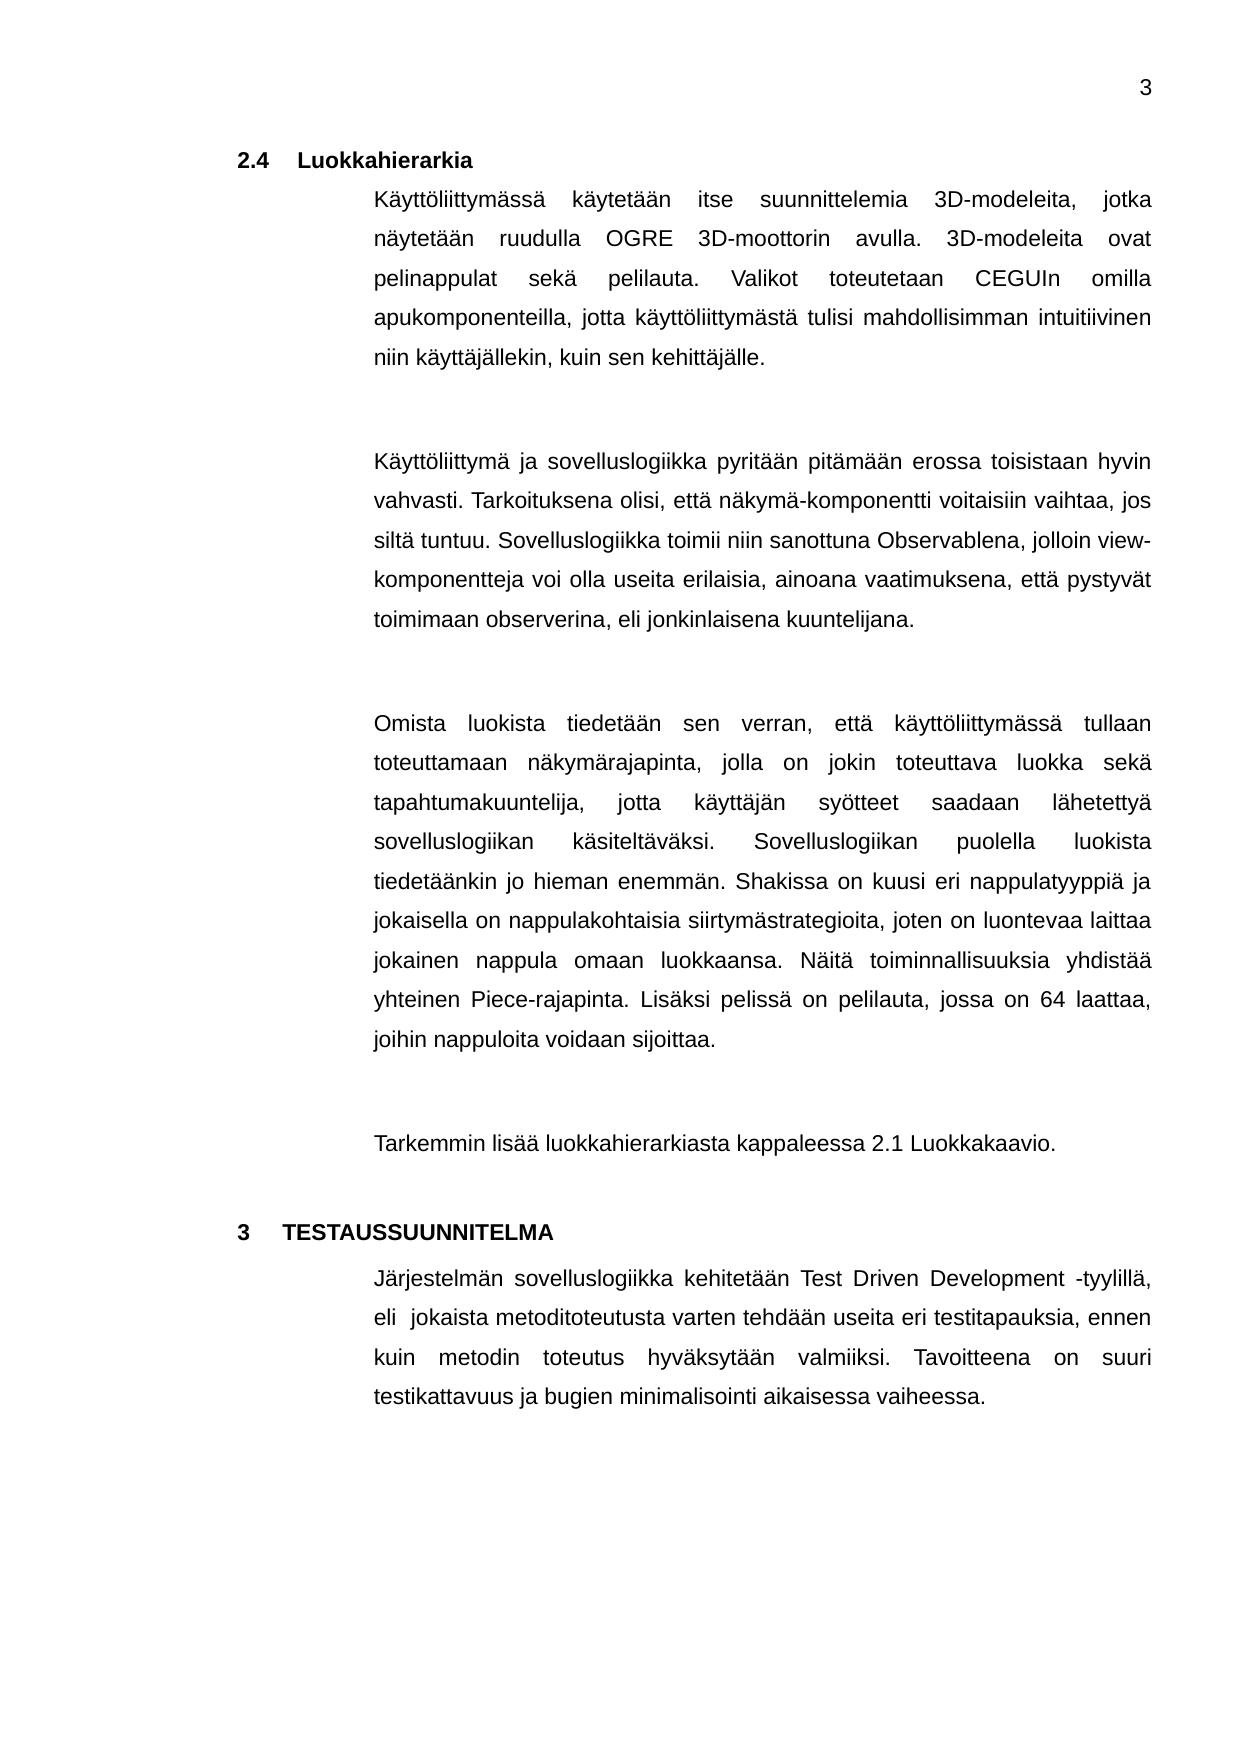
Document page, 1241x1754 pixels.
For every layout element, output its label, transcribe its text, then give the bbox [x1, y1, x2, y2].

text Tarkemmin lisää luokkahierarkiasta kappaleessa 2.1 Luokkakaavio. [373, 1129, 1152, 1156]
text Omista luokista tiedetään sen verran, että käyttöliittymässä tullaan toteuttamaan näkymärajapinta, jolla on jokin toteuttava luokka sekä tapahtumakuuntelija, jotta käyttäjän syötteet saadaan lähetettyä sovelluslogiikan käsiteltäväksi. Sovelluslogiikan puolella luokista tiedetäänkin jo hieman enemmän. Shakissa on kuusi eri nappulatyyppiä ja jokaisella on nappulakohtaisia siirtymästrategioita, joten on luontevaa laittaa jokainen nappula omaan luokkaansa. Näitä toiminnallisuuksia yhdistää yhteinen Piece-rajapinta. Lisäksi pelissä on pelilauta, jossa on 64 laattaa, joihin nappuloita voidaan sijoittaa. [373, 710, 1152, 1052]
text Järjestelmän sovelluslogiikka kehitetään Test Driven Development -tyylillä, eli jokaista metoditoteutusta varten tehdään useita eri testitapauksia, ennen kuin metodin toteutus hyväksytään valmiiksi. Tavoitteena on suuri testikattavuus ja bugien minimalisointi aikaisessa vaiheessa. [373, 1265, 1152, 1409]
text Käyttöliittymä ja sovelluslogiikka pyritään pitämään erossa toisistaan hyvin vahvasti. Tarkoituksena olisi, että näkymä-komponentti voitaisiin vaihtaa, jos siltä tuntuu. Sovelluslogiikka toimii niin sanottuna Observablena, jolloin view-komponentteja voi olla useita erilaisia, ainoana vaatimuksena, että pystyvät toimimaan observerina, eli jonkinlaisena kuuntelijana. [373, 448, 1152, 632]
subtitle TESTAUSSUUNNITELMA [237, 1219, 1152, 1245]
text Käyttöliittymässä käytetään itse suunnittelemia 3D-modeleita, jotka näytetään ruudulla OGRE 3D-moottorin avulla. 3D-modeleita ovat pelinappulat sekä pelilauta. Valikot toteutetaan CEGUIn omilla apukomponenteilla, jotta käyttöliittymästä tulisi mahdollisimman intuitiivinen niin käyttäjällekin, kuin sen kehittäjälle. [373, 186, 1152, 370]
subtitle Luokkahierarkia [237, 147, 1152, 173]
